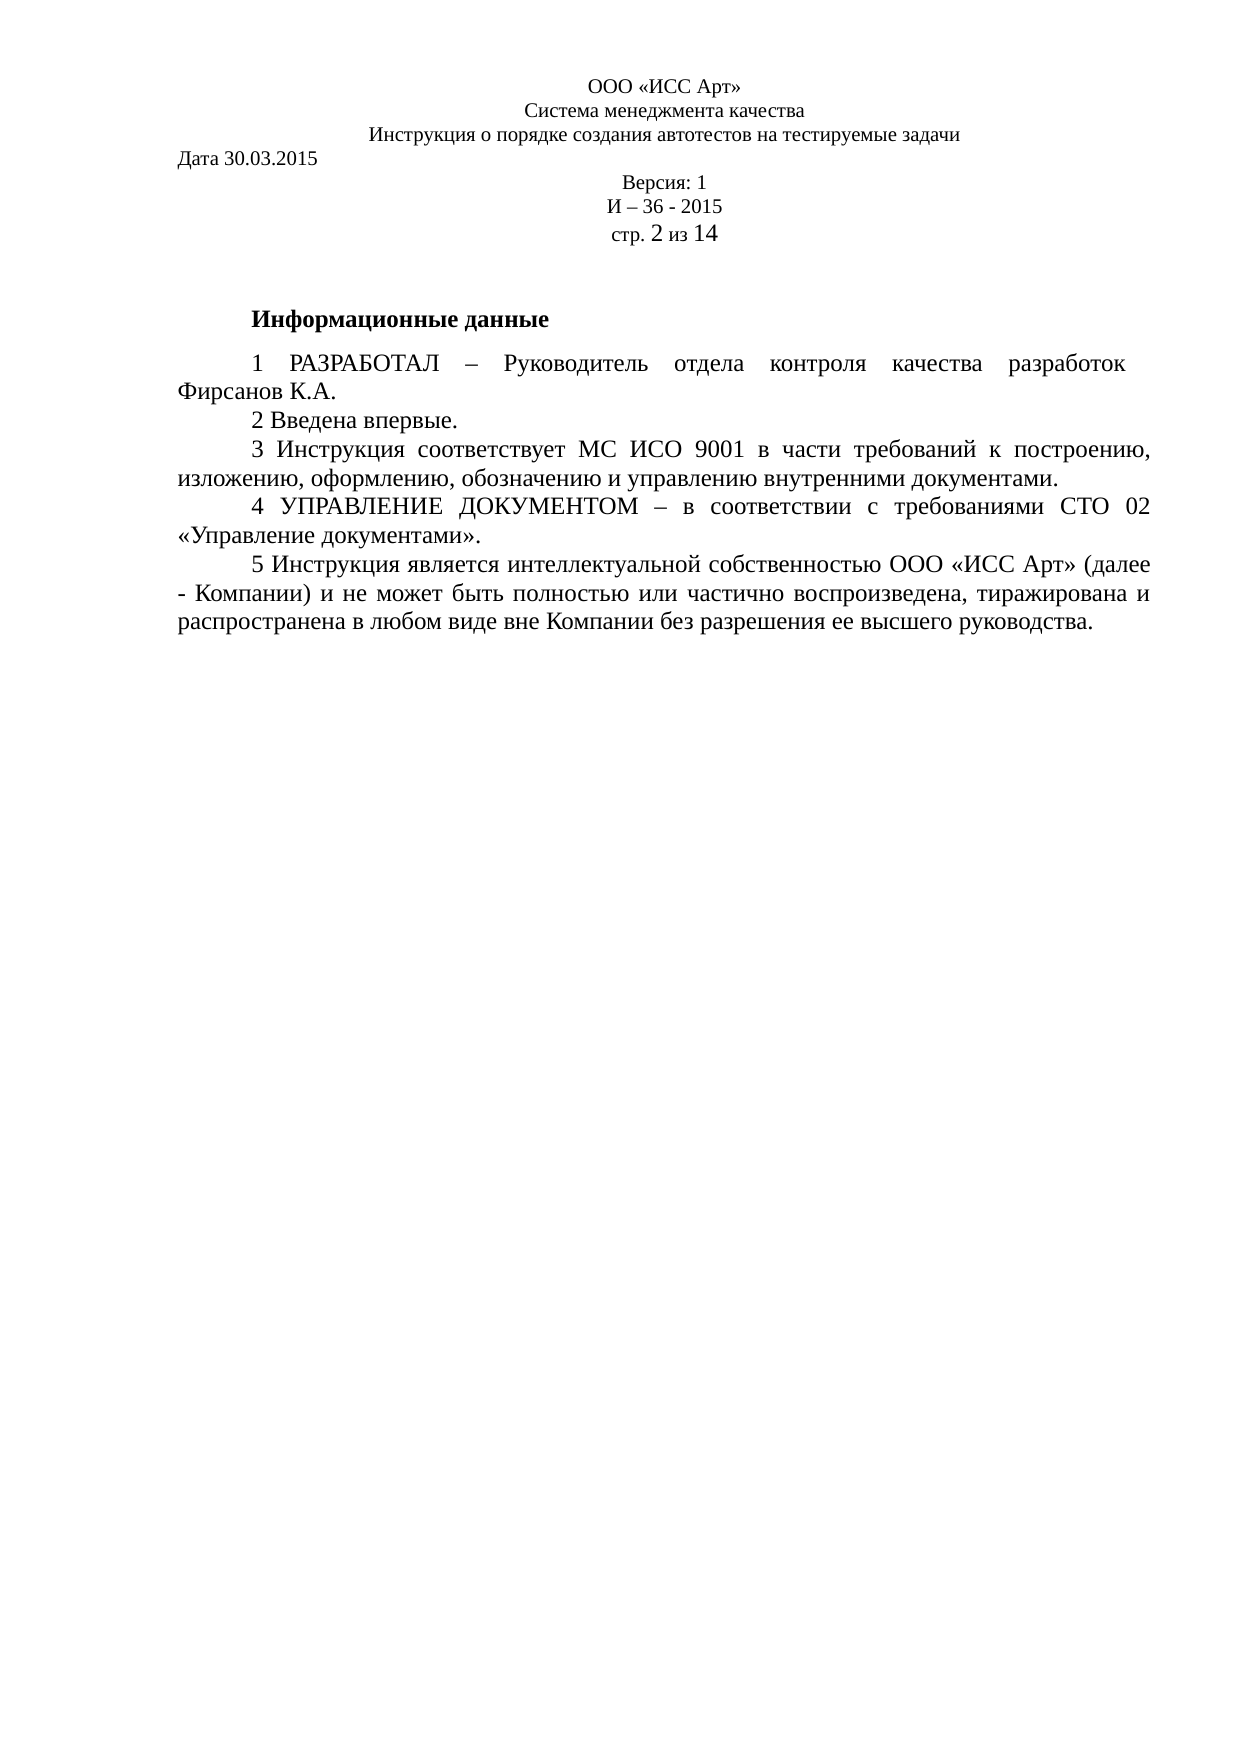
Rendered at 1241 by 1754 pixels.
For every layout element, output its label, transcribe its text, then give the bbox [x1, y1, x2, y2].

text 2 Введена впервые. [177, 405, 1152, 434]
text Информационные данные [177, 304, 1152, 333]
text 4 УПРАВЛЕНИЕ ДОКУМЕНТОМ – в соответствии с требованиями СТО 02 «Управление документами». [177, 491, 1152, 549]
text 3 Инструкция соответствует МС ИСО 9001 в части требований к построению, изложению, оформлению, обозначению и управлению внутренними документами. [177, 434, 1152, 491]
text 1 РАЗРАБОТАЛ – Руководитель отдела контроля качества разработок Фирсанов К.А. [177, 348, 1152, 405]
text 5 Инструкция является интеллектуальной собственностью ООО «ИСС Арт» (далее - Компании) и не может быть полностью или частично воспроизведена, тиражирована и распространена в любом виде вне Компании без разрешения ее высшего руководства. [177, 549, 1152, 635]
